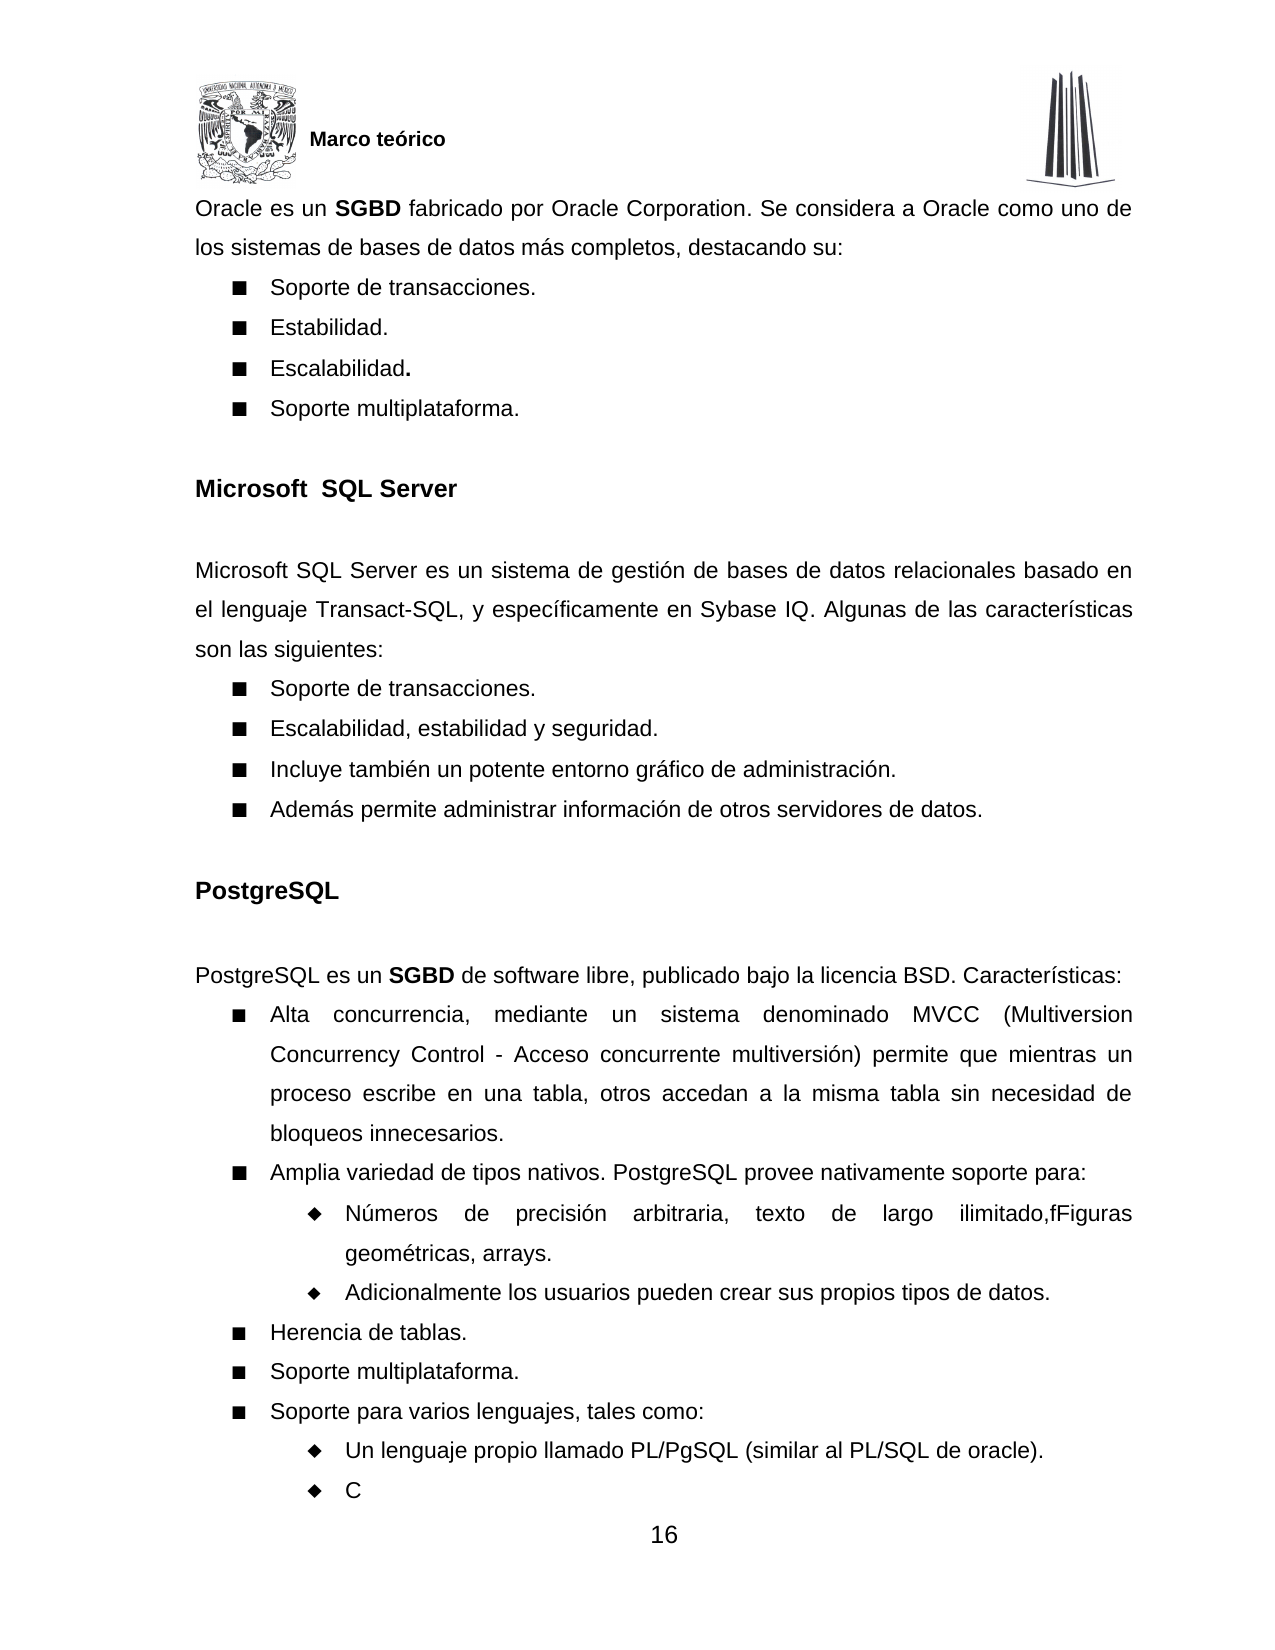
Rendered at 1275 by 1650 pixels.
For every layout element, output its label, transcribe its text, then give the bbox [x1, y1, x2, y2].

list Alta concurrencia, mediante un sistema denominado MVCC (Multiversion Concurrency Control - Acceso concurrente multiversión) permite que mientras un proceso escribe en una tabla, otros accedan a la misma tabla sin necesidad de bloqueos innecesarios. [232, 1001, 1133, 1146]
list Estabilidad. [232, 314, 1133, 341]
list Escalabilidad. [232, 354, 1133, 381]
text PostgreSQL [195, 876, 1133, 904]
picture [1020, 65, 1122, 193]
list C [307, 1477, 1133, 1504]
list Adicionalmente los usuarios pueden crear sus propios tipos de datos. [307, 1279, 1133, 1306]
list Incluye también un potente entorno gráfico de administración. [232, 756, 1133, 782]
list Escalabilidad, estabilidad y seguridad. [232, 715, 1133, 742]
list Soporte multiplataforma. [232, 395, 1133, 422]
list Soporte de transacciones. [232, 675, 1133, 702]
text Oracle es un SGBD fabricado por Oracle Corporation. Se considera a Oracle como uno de los sistemas de bases de datos más completos, destacando su: [195, 195, 1133, 261]
list Soporte multiplataforma. [232, 1358, 1133, 1384]
list Amplia variedad de tipos nativos. PostgreSQL provee nativamente soporte para: [232, 1159, 1133, 1186]
text Microsoft SQL Server [195, 474, 1133, 503]
list Herencia de tablas. [232, 1319, 1133, 1345]
text Microsoft SQL Server es un sistema de gestión de bases de datos relacionales basado en el lenguaje Transact-SQL, y específicamente en Sybase IQ. Algunas de las características son las siguientes: [195, 557, 1133, 662]
list Soporte para varios lenguajes, tales como: [232, 1398, 1133, 1424]
list Un lenguaje propio llamado PL/PgSQL (similar al PL/SQL de oracle). [307, 1437, 1133, 1464]
list Además permite administrar información de otros servidores de datos. [232, 796, 1133, 823]
text PostgreSQL es un SGBD de software libre, publicado bajo la licencia BSD. Características: [195, 962, 1133, 988]
list Números de precisión arbitraria, texto de largo ilimitado,fFiguras geométricas, arrays. [307, 1200, 1133, 1266]
list Soporte de transacciones. [232, 274, 1133, 301]
